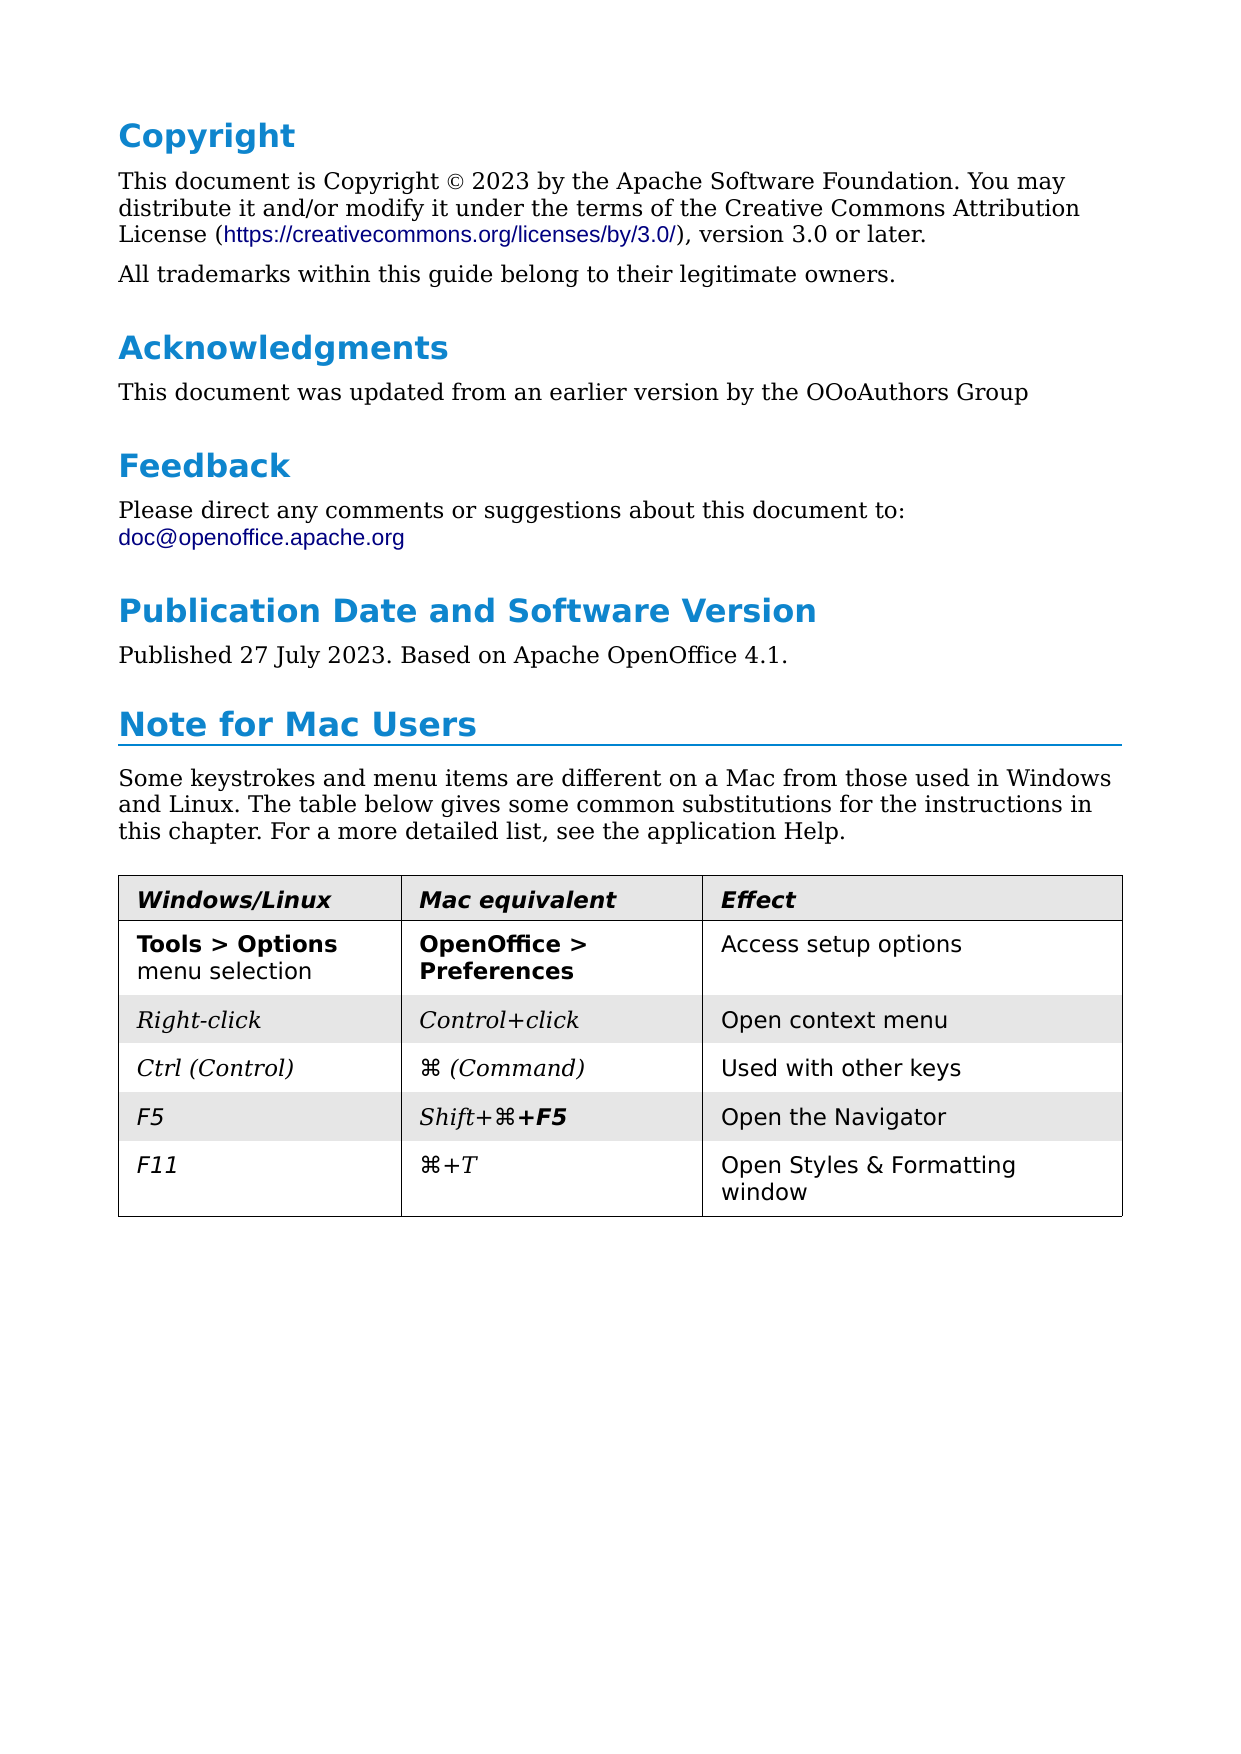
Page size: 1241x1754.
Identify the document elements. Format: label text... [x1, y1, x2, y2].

table_cell Used with other keys [703, 1044, 1122, 1092]
text Feedback [118, 448, 1122, 485]
table_cell Right-click [119, 995, 401, 1043]
table_cell Control+click [402, 995, 702, 1043]
table_cell Access setup options [703, 921, 1122, 995]
table_cell z (Command) [402, 1044, 702, 1092]
table_cell Open the Navigator [703, 1092, 1122, 1141]
text Please direct any comments or suggestions about this document to: doc@openoffice.apache.org [118, 498, 1122, 551]
text Copyright [118, 118, 1122, 156]
table_cell OpenOffice > Preferences [402, 921, 702, 995]
table_cell Shift+z+F5 [402, 1092, 702, 1141]
text This document was updated from an earlier version by the OOoAuthors Group [118, 379, 1122, 406]
table_cell Open context menu [703, 995, 1122, 1043]
subtitle Note for Mac Users [118, 705, 1122, 744]
table_cell F5 [119, 1092, 401, 1141]
text Published 27 July 2023. Based on Apache OpenOffice 4.1. [118, 642, 1122, 669]
text Publication Date and Software Version [118, 593, 1122, 630]
table_header Mac equivalent [402, 876, 702, 920]
text This document is Copyright © 2023 by the Apache Software Foundation. You may distribute it and/or modify it under the terms of the Creative Commons Attribution License (https://creativecommons.org/licenses/by/3.0/), version 3.0 or later. [118, 168, 1122, 248]
table_cell Open Styles & Formatting window [703, 1141, 1122, 1216]
text Some keystrokes and menu items are different on a Mac from those used in Windows and Linux. The table below gives some common substitutions for the instructions in this chapter. For a more detailed list, see the application Help. [118, 765, 1122, 845]
table_cell Tools > Options menu selection [119, 921, 401, 995]
table_cell z+T [402, 1141, 702, 1216]
text Acknowledgments [118, 329, 1122, 367]
table_cell Ctrl (Control) [119, 1044, 401, 1092]
table_header Windows/Linux [119, 876, 401, 920]
text All trademarks within this guide belong to their legitimate owners. [118, 261, 1122, 287]
table_cell F11 [119, 1141, 401, 1216]
table_header Effect [703, 876, 1122, 920]
